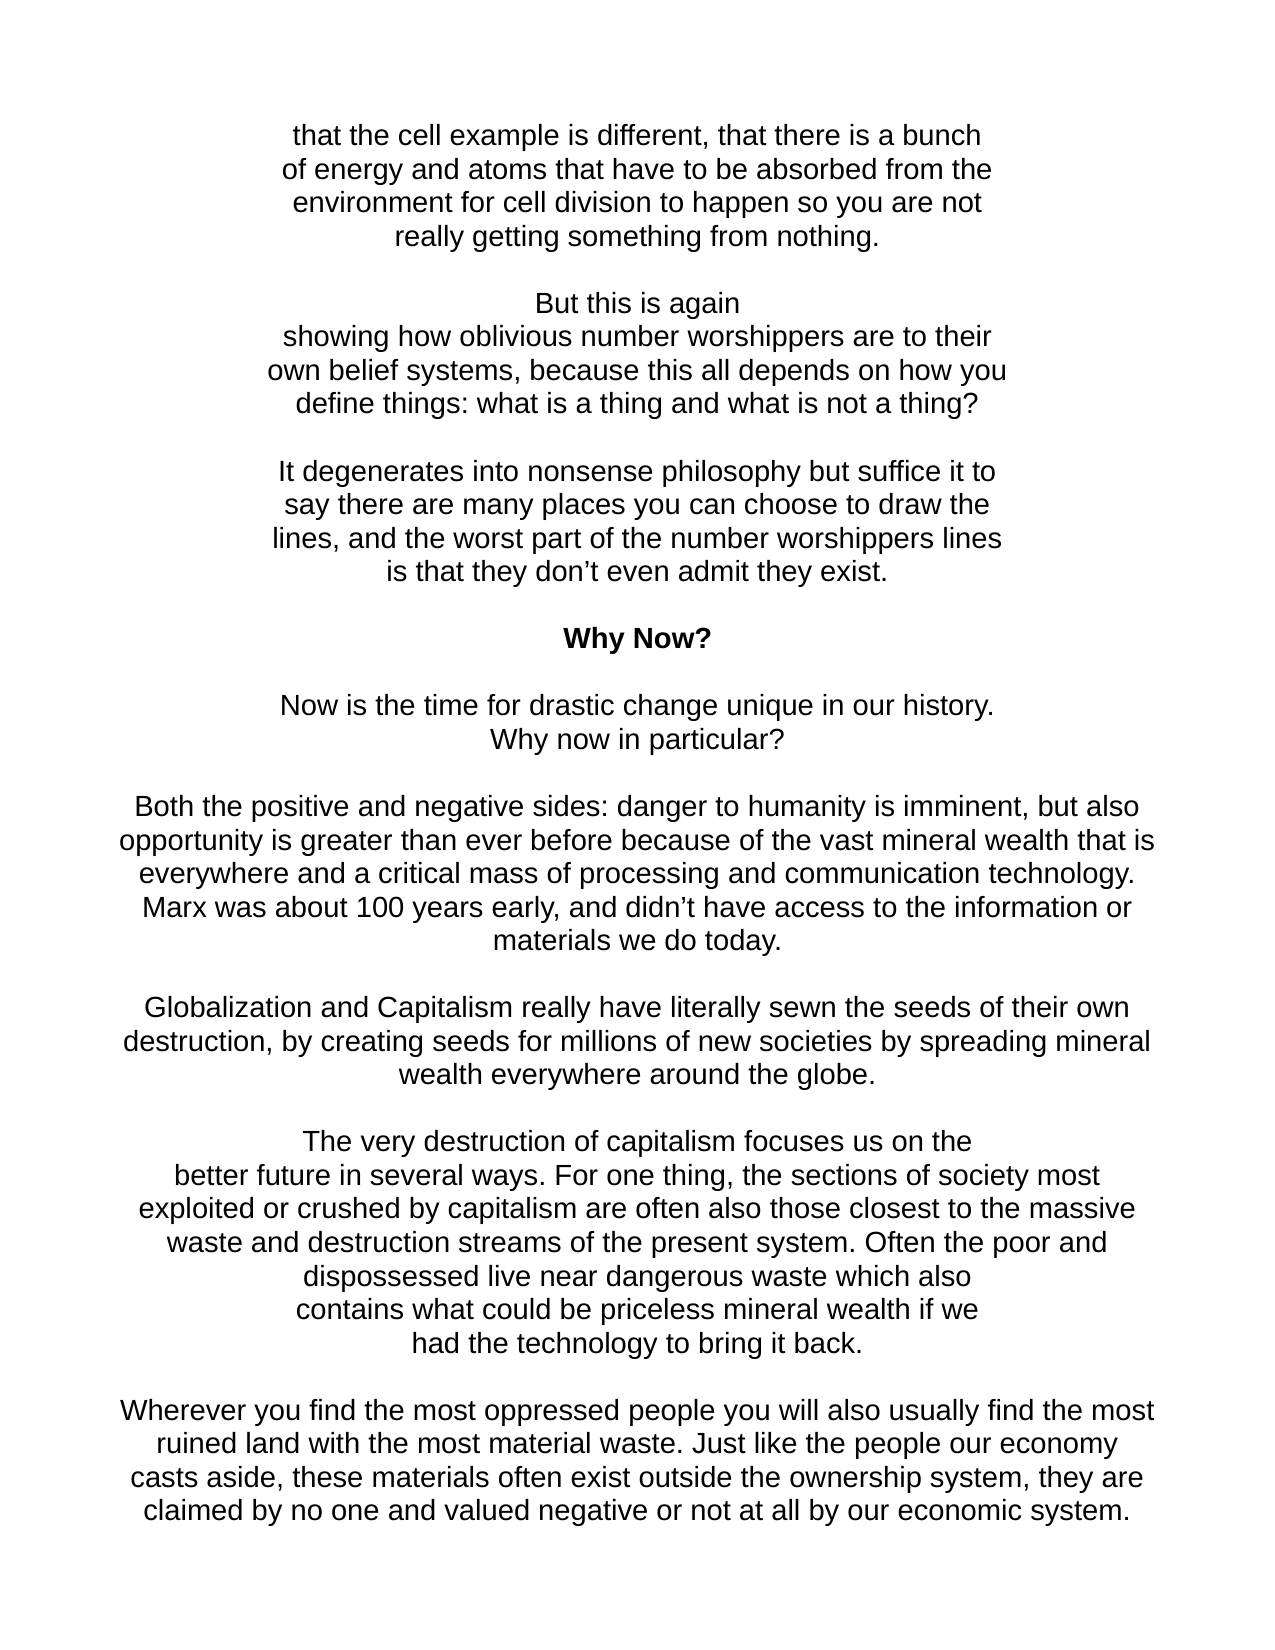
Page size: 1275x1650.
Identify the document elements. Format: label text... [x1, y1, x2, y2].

text Why now in particular? [118, 722, 1157, 755]
text Globalization and Capitalism really have literally sewn the seeds of their own destruction, by creating seeds for millions of new societies by spreading mineral wealth everywhere around the globe. [118, 990, 1157, 1091]
text define things: what is a thing and what is not a thing? [118, 386, 1157, 420]
text is that they don’t even admit they exist. [118, 554, 1157, 588]
text showing how oblivious number worshippers are to their [118, 319, 1157, 353]
text But this is again [118, 286, 1157, 319]
text better future in several ways. For one thing, the sections of society most exploited or crushed by capitalism are often also those closest to the massive waste and destruction streams of the present system. Often the poor and dispossessed live near dangerous waste which also [118, 1158, 1157, 1292]
text The very destruction of capitalism focuses us on the [118, 1124, 1157, 1158]
text had the technology to bring it back. [118, 1326, 1157, 1359]
text say there are many places you can choose to draw the [118, 487, 1157, 521]
text that the cell example is different, that there is a bunch [118, 118, 1157, 152]
text own belief systems, because this all depends on how you [118, 353, 1157, 386]
text Both the positive and negative sides: danger to humanity is imminent, but also opportunity is greater than ever before because of the vast mineral wealth that is everywhere and a critical mass of processing and communication technology. Marx was about 100 years early, and didn’t have access to the information or materials we do today. [118, 789, 1157, 957]
text really getting something from nothing. [118, 219, 1157, 252]
text lines, and the worst part of the number worshippers lines [118, 521, 1157, 554]
text Why Now? [118, 621, 1157, 655]
text Wherever you find the most oppressed people you will also usually find the most ruined land with the most material waste. Just like the people our economy casts aside, these materials often exist outside the ownership system, they are claimed by no one and valued negative or not at all by our economic system. [118, 1393, 1157, 1527]
text Now is the time for drastic change unique in our history. [118, 688, 1157, 722]
text contains what could be priceless mineral wealth if we [118, 1292, 1157, 1326]
text It degenerates into nonsense philosophy but suffice it to [118, 453, 1157, 487]
text environment for cell division to happen so you are not [118, 185, 1157, 219]
text of energy and atoms that have to be absorbed from the [118, 152, 1157, 185]
